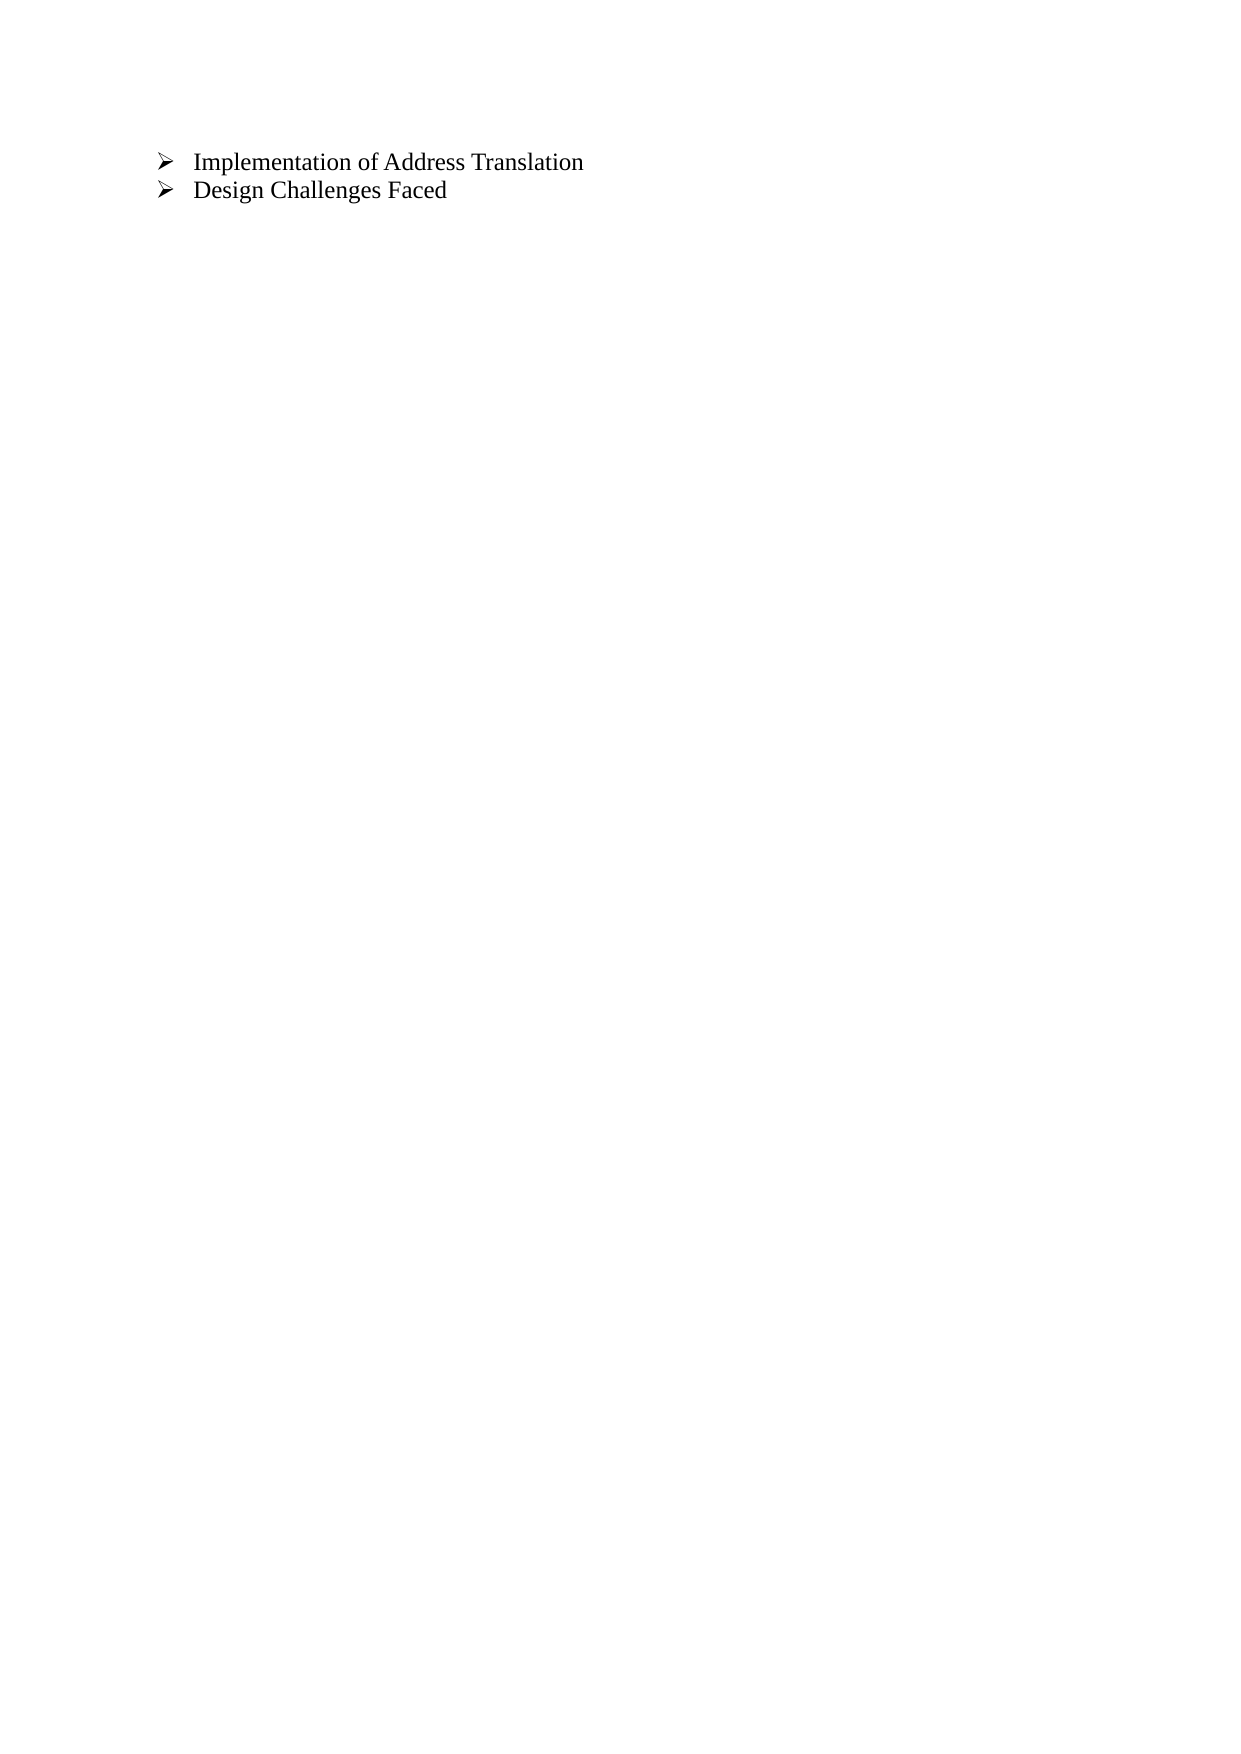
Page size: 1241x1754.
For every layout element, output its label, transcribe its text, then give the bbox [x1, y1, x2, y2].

list Implementation of Address Translation [156, 147, 1122, 176]
list Design Challenges Faced [156, 176, 1122, 204]
